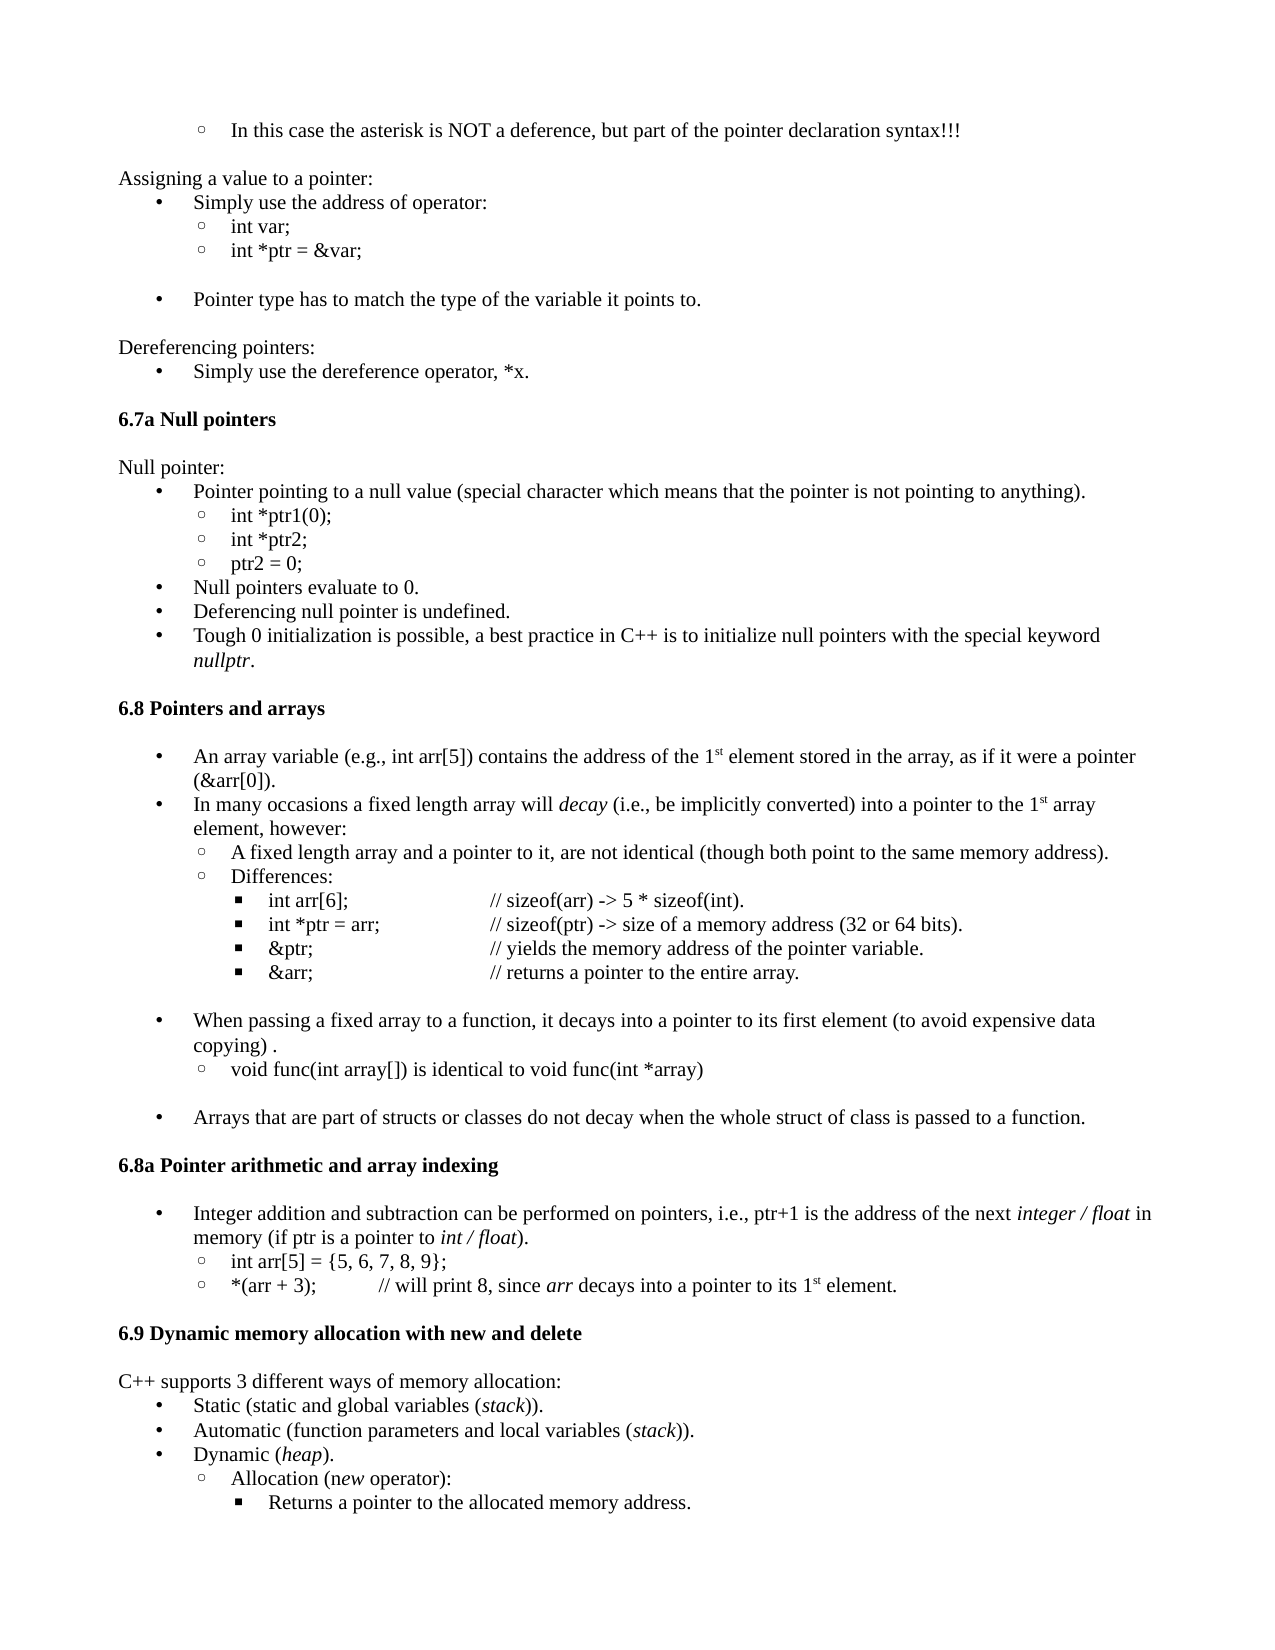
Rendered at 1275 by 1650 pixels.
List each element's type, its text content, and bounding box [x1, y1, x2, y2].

list Returns a pointer to the allocated memory address. [231, 1490, 1157, 1514]
list int var; [193, 214, 1157, 238]
list &arr; // returns a pointer to the entire array. [231, 960, 1157, 984]
list Pointer type has to match the type of the variable it points to. [156, 287, 1157, 311]
text Dereferencing pointers: [118, 335, 1157, 359]
list Null pointers evaluate to 0. [156, 575, 1157, 599]
list Pointer pointing to a null value (special character which means that the pointer is not pointing to anything). [156, 479, 1157, 503]
list Deferencing null pointer is undefined. [156, 599, 1157, 623]
list Simply use the dereference operator, *x. [156, 359, 1157, 383]
text C++ supports 3 different ways of memory allocation: [118, 1369, 1157, 1393]
list Static (static and global variables (stack)). [156, 1393, 1157, 1417]
list void func(int array[]) is identical to void func(int *array) [193, 1057, 1157, 1081]
list Tough 0 initialization is possible, a best practice in C++ is to initialize null pointers with the special keyword nullptr. [156, 623, 1157, 672]
list int *ptr = arr; // sizeof(ptr) -> size of a memory address (32 or 64 bits). [231, 912, 1157, 936]
list *(arr + 3); // will print 8, since arr decays into a pointer to its 1st element. [193, 1273, 1157, 1297]
list int *ptr2; [193, 527, 1157, 551]
list &ptr; // yields the memory address of the pointer variable. [231, 936, 1157, 960]
text 6.8 Pointers and arrays [118, 696, 1157, 720]
list Automatic (function parameters and local variables (stack)). [156, 1417, 1157, 1442]
list int arr[5] = {5, 6, 7, 8, 9}; [193, 1249, 1157, 1273]
list int arr[6]; // sizeof(arr) -> 5 * sizeof(int). [231, 888, 1157, 912]
list Differences: [193, 864, 1157, 888]
list An array variable (e.g., int arr[5]) contains the address of the 1st element stored in the array, as if it were a pointer (&arr[0]). [156, 744, 1157, 792]
list int *ptr1(0); [193, 503, 1157, 527]
text 6.7a Null pointers [118, 407, 1157, 431]
list In this case the asterisk is NOT a deference, but part of the pointer declaration syntax!!! [193, 118, 1157, 142]
list A fixed length array and a pointer to it, are not identical (though both point to the same memory address). [193, 840, 1157, 864]
list Arrays that are part of structs or classes do not decay when the whole struct of class is passed to a function. [156, 1105, 1157, 1129]
list Dynamic (heap). [156, 1442, 1157, 1466]
list Integer addition and subtraction can be performed on pointers, i.e., ptr+1 is the address of the next integer / float in memory (if ptr is a pointer to int / float). [156, 1201, 1157, 1249]
text 6.9 Dynamic memory allocation with new and delete [118, 1321, 1157, 1345]
list ptr2 = 0; [193, 551, 1157, 575]
list Allocation (new operator): [193, 1466, 1157, 1490]
list When passing a fixed array to a function, it decays into a pointer to its first element (to avoid expensive data copying) . [156, 1008, 1157, 1057]
list In many occasions a fixed length array will decay (i.e., be implicitly converted) into a pointer to the 1st array element, however: [156, 792, 1157, 840]
text Null pointer: [118, 455, 1157, 479]
text Assigning a value to a pointer: [118, 166, 1157, 190]
list Simply use the address of operator: [156, 190, 1157, 214]
list int *ptr = &var; [193, 238, 1157, 262]
text 6.8a Pointer arithmetic and array indexing [118, 1153, 1157, 1177]
